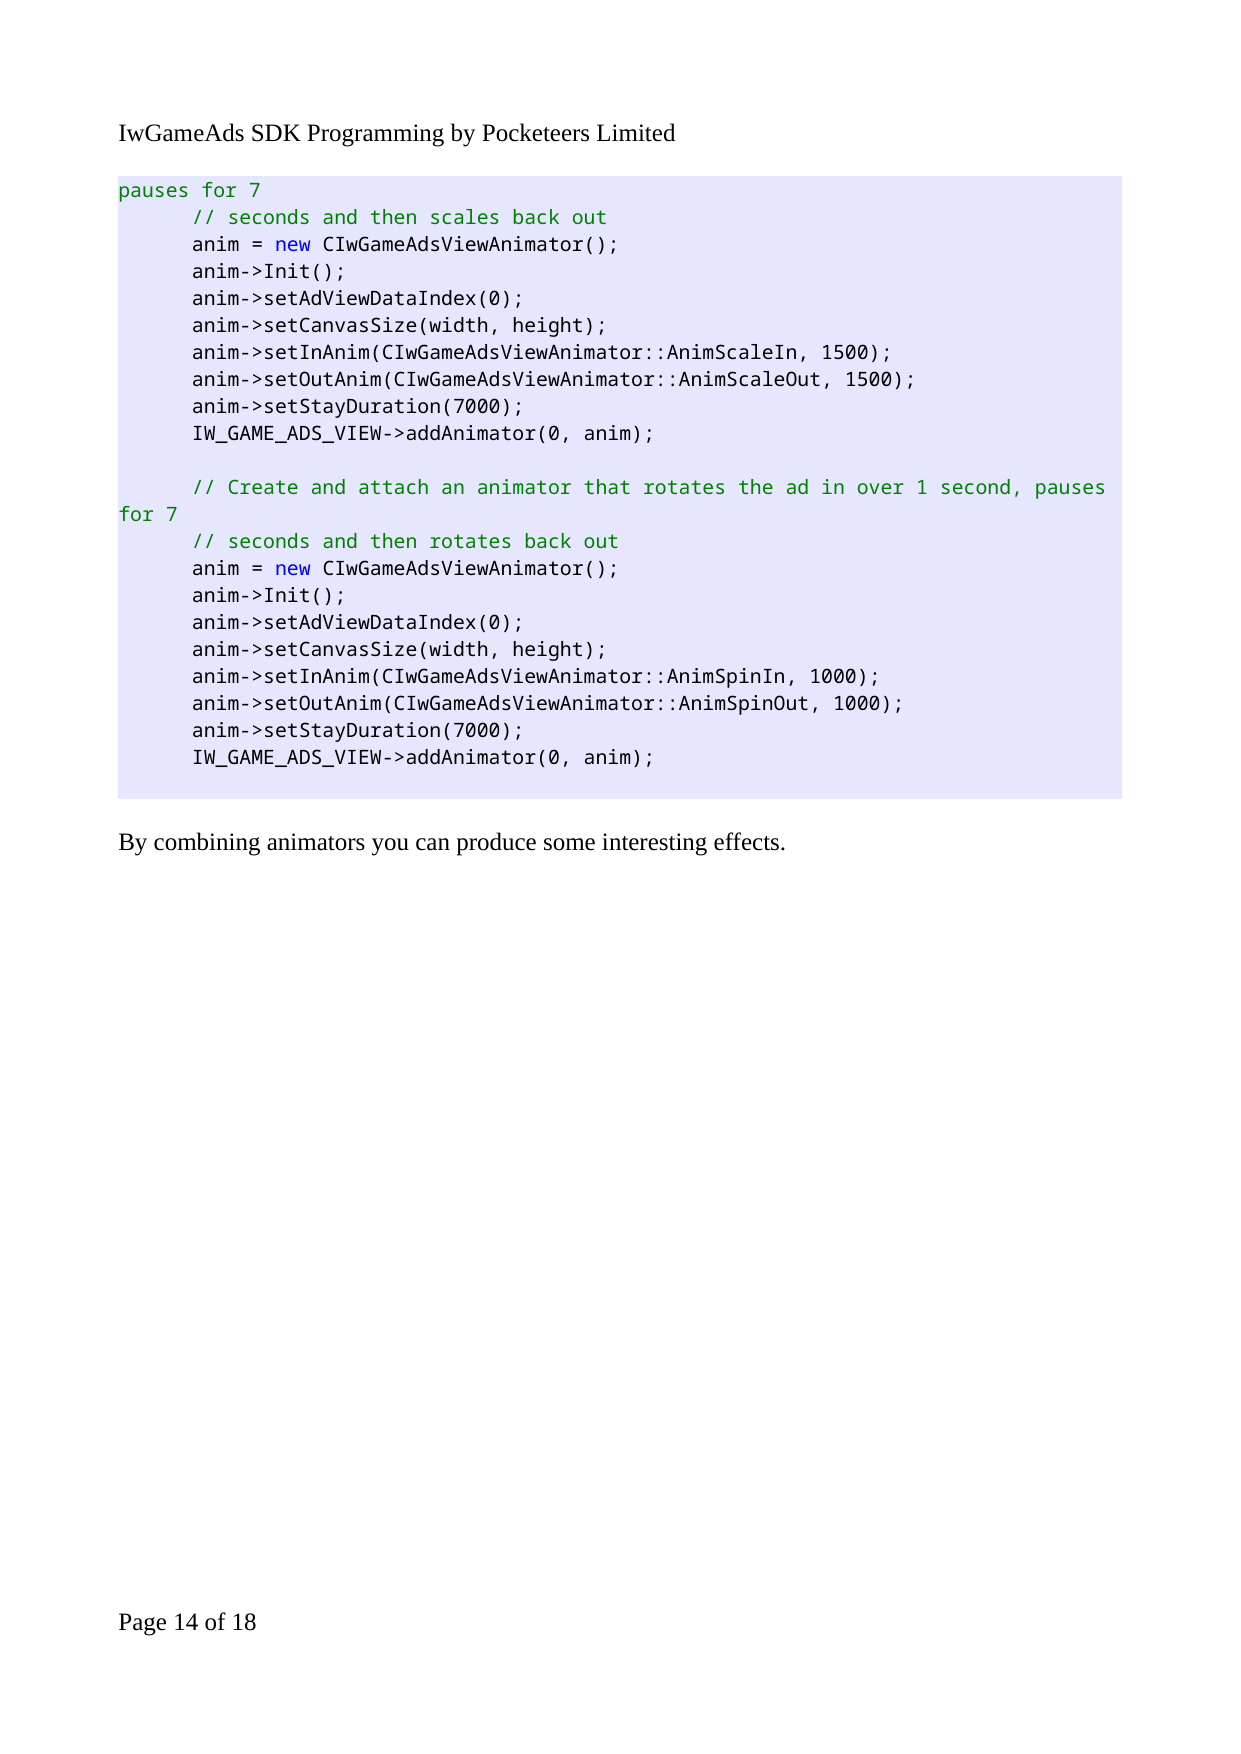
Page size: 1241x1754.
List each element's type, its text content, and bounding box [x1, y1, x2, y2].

text IW_GAME_ADS_VIEW->addAnimator(0, anim); [118, 743, 1122, 770]
text IW_GAME_ADS_VIEW->addAnimator(0, anim); [118, 419, 1122, 446]
text anim->setCanvasSize(width, height); [118, 635, 1122, 662]
text anim->setStayDuration(7000); [118, 392, 1122, 419]
text anim->setCanvasSize(width, height); [118, 311, 1122, 338]
text // seconds and then rotates back out [118, 527, 1122, 554]
text anim->setOutAnim(CIwGameAdsViewAnimator::AnimSpinOut, 1000); [118, 689, 1122, 716]
text anim->Init(); [118, 257, 1122, 284]
text anim->setStayDuration(7000); [118, 716, 1122, 743]
text anim = new CIwGameAdsViewAnimator(); [118, 230, 1122, 257]
text anim->Init(); [118, 581, 1122, 608]
text anim->setInAnim(CIwGameAdsViewAnimator::AnimScaleIn, 1500); [118, 338, 1122, 365]
text // seconds and then scales back out [118, 203, 1122, 230]
text anim->setOutAnim(CIwGameAdsViewAnimator::AnimScaleOut, 1500); [118, 365, 1122, 392]
text anim->setAdViewDataIndex(0); [118, 284, 1122, 311]
text anim = new CIwGameAdsViewAnimator(); [118, 554, 1122, 581]
text By combining animators you can produce some interesting effects. [118, 827, 1122, 856]
text anim->setInAnim(CIwGameAdsViewAnimator::AnimSpinIn, 1000); [118, 662, 1122, 689]
text pauses for 7 [118, 176, 1122, 203]
text anim->setAdViewDataIndex(0); [118, 608, 1122, 635]
text // Create and attach an animator that rotates the ad in over 1 second, pauses for 7 [118, 473, 1122, 527]
